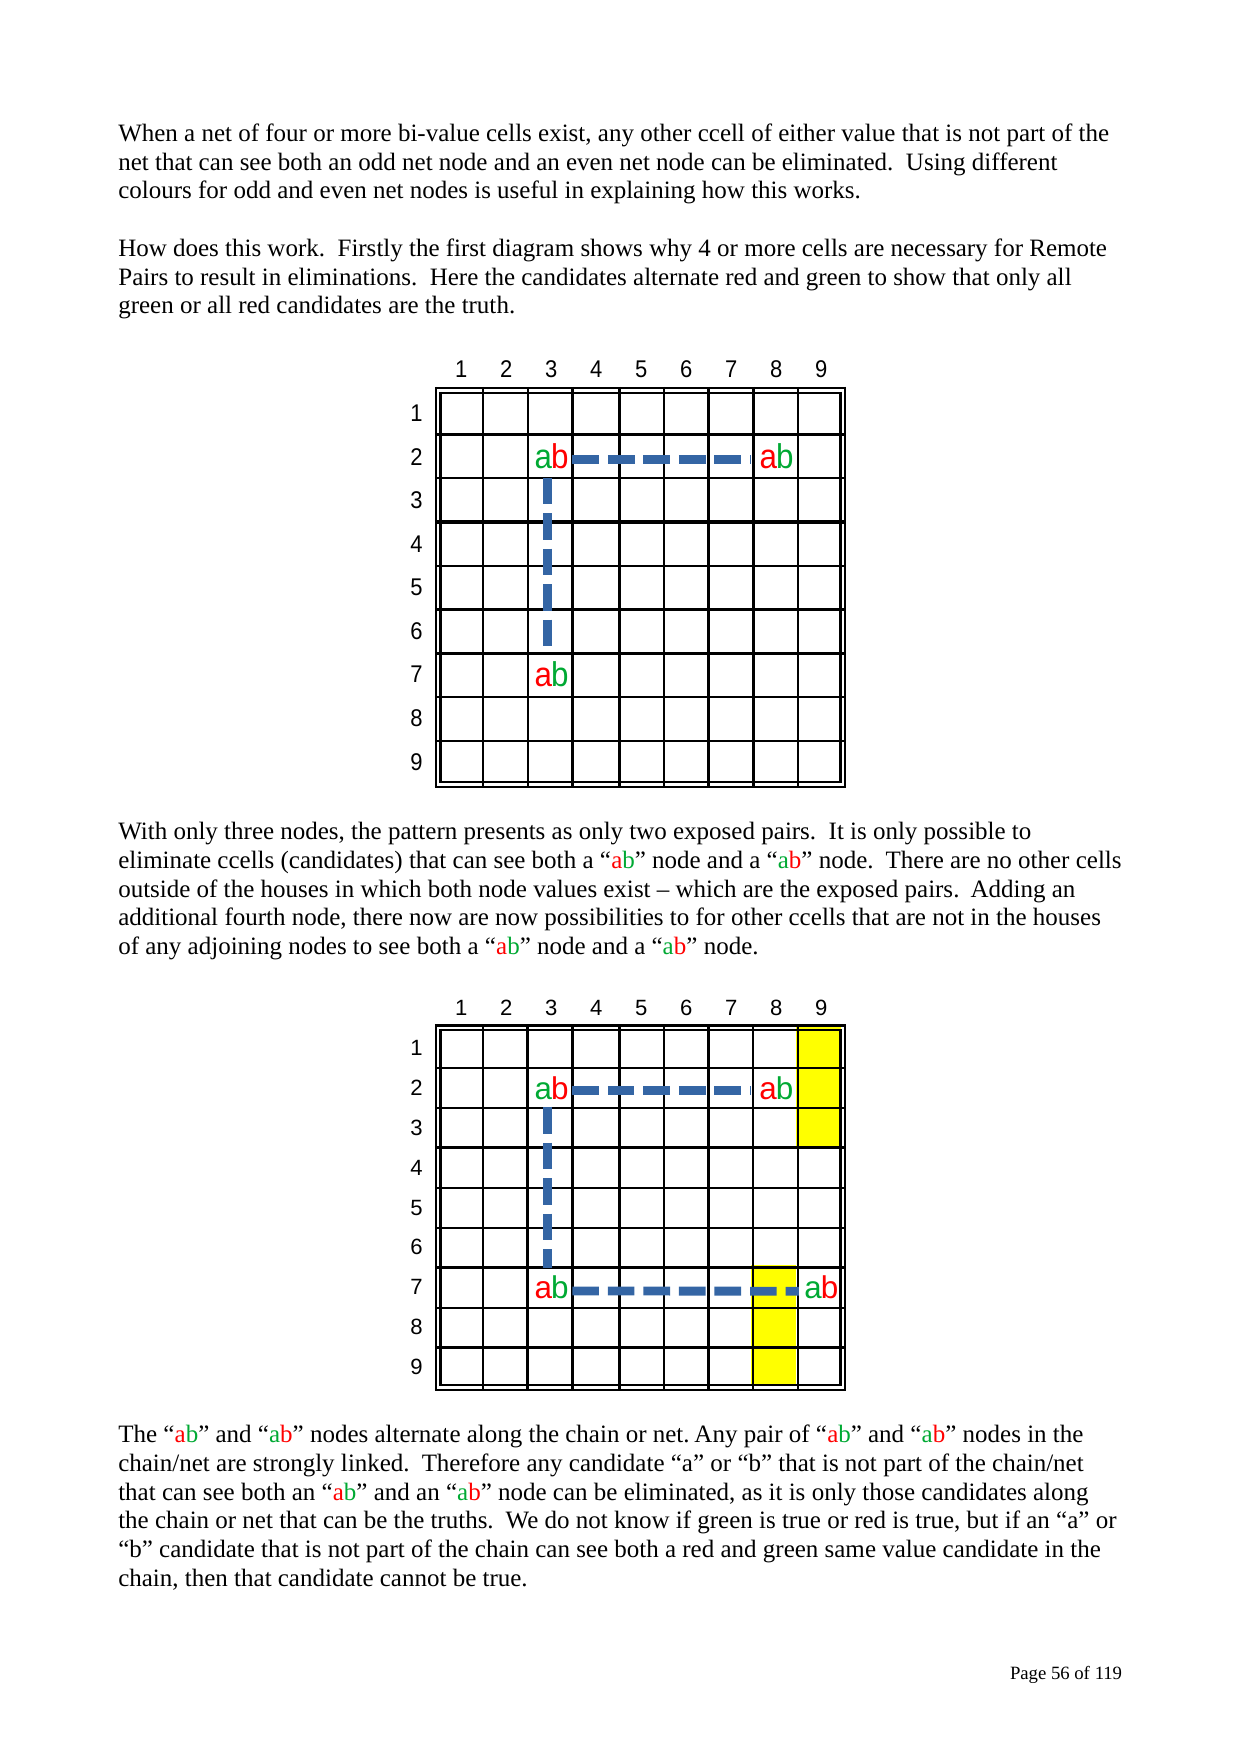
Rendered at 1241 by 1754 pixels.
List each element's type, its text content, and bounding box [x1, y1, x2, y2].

text How does this work. Firstly the first diagram shows why 4 or more cells are necessary for Remote Pairs to result in eliminations. Here the candidates alternate red and green to show that only all green or all red candidates are the truth. [118, 233, 1122, 319]
text The “ab” and “ab” nodes alternate along the chain or net. Any pair of “ab” and “ab” nodes in the chain/net are strongly linked. Therefore any candidate “a” or “b” that is not part of the chain/net that can see both an “ab” and an “ab” node can be eliminated, as it is only those candidates along the chain or net that can be the truths. We do not know if green is true or red is true, but if an “a” or “b” candidate that is not part of the chain can see both a red and green same value candidate in the chain, then that candidate cannot be true. [118, 1419, 1122, 1592]
text With only three nodes, the pattern presents as only two exposed pairs. It is only possible to eliminate ccells (candidates) that can see both a “ab” node and a “ab” node. There are no other cells outside of the houses in which both node values exist – which are the exposed pairs. Adding an additional fourth node, there now are now possibilities to for other ccells that are not in the houses of any adjoining nodes to see both a “ab” node and a “ab” node. [118, 816, 1122, 960]
text When a net of four or more bi-value cells exist, any other ccell of either value that is not part of the net that can see both an odd net node and an even net node can be eliminated. Using different colours for odd and even net nodes is useful in explaining how this works. [118, 118, 1122, 204]
